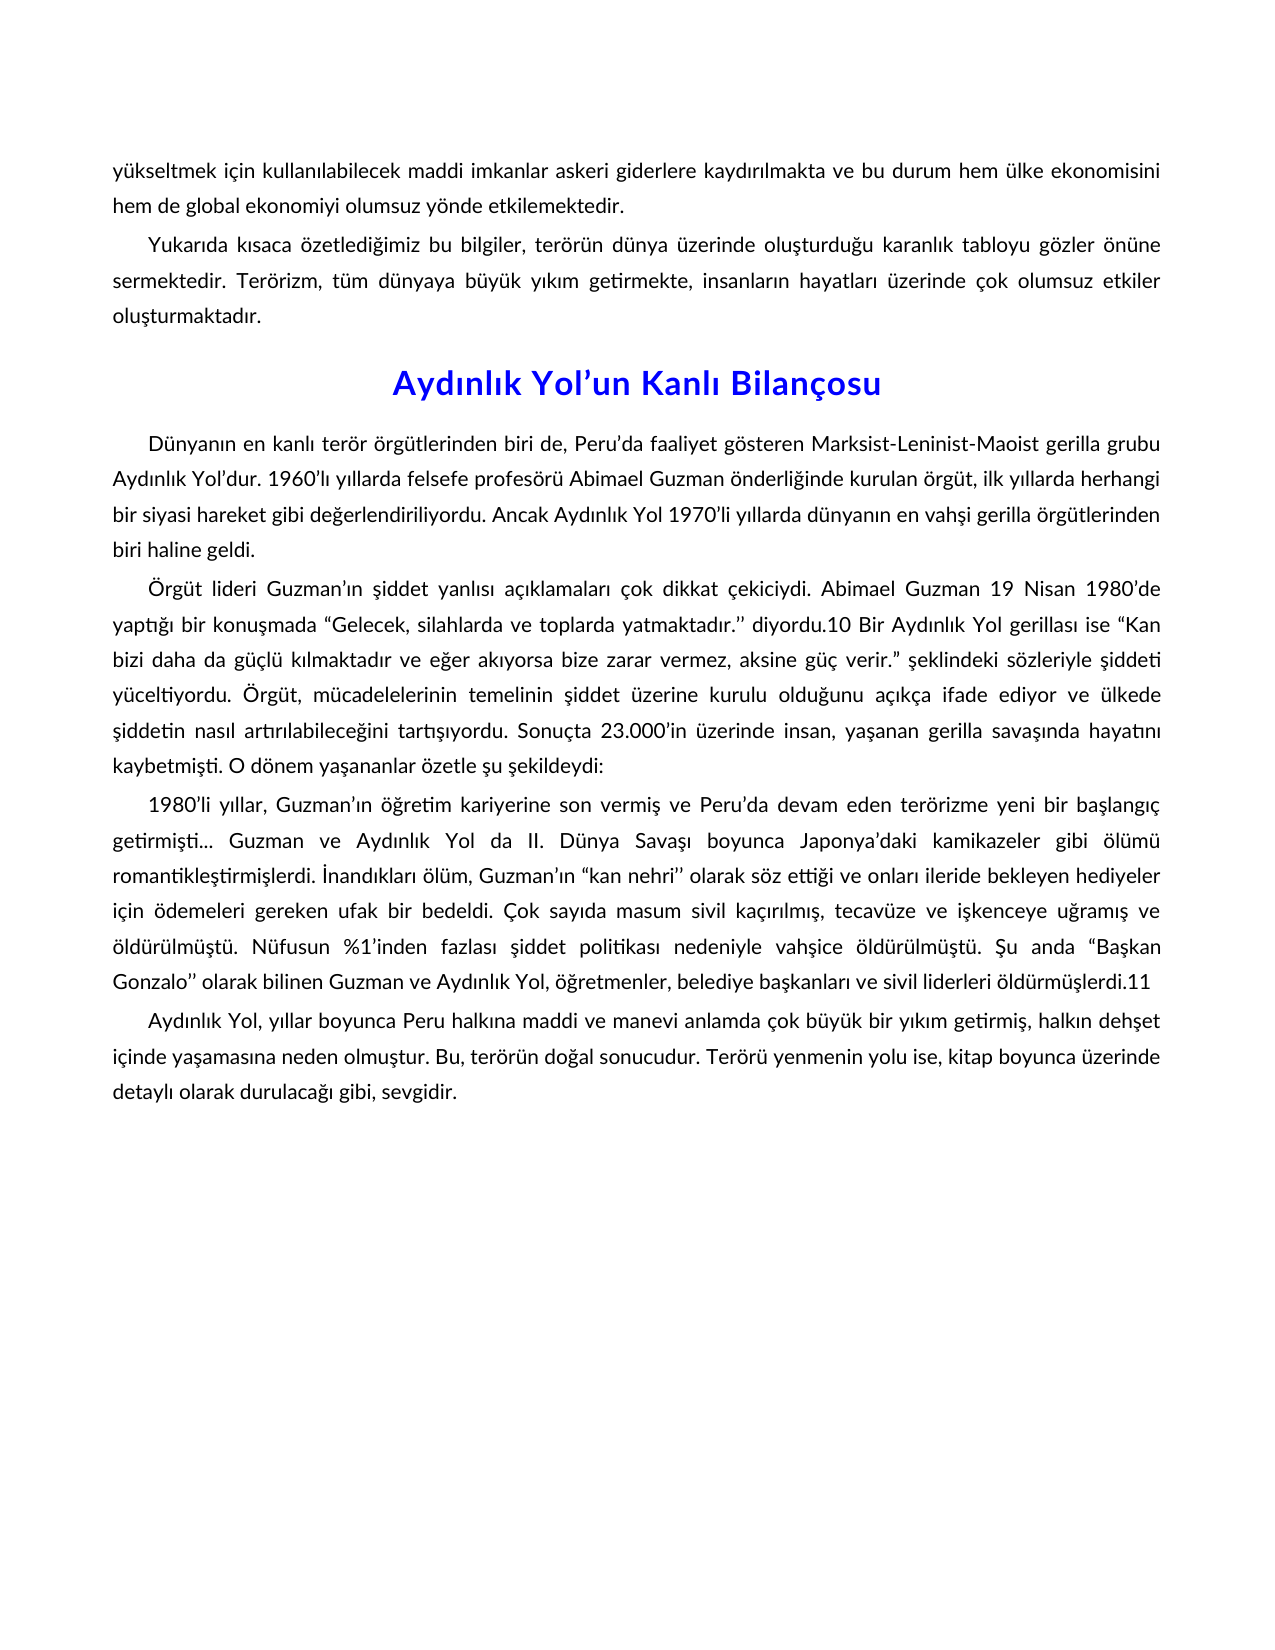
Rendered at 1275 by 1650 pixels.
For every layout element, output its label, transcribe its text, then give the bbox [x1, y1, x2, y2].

text Yukarıda kısaca özetlediğimiz bu bilgiler, terörün dünya üzerinde oluşturduğu karanlık tabloyu gözler önüne sermektedir. Terörizm, tüm dünyaya büyük yıkım getirmekte, insanların hayatları üzerinde çok olumsuz etkiler oluşturmaktadır. [112, 224, 1162, 331]
text Dünyanın en kanlı terör örgütlerinden biri de, Peru’da faaliyet gösteren Marksist-Leninist-Maoist gerilla grubu Aydınlık Yol’dur. 1960’lı yıllarda felsefe profesörü Abimael Guzman önderliğinde kurulan örgüt, ilk yıllarda herhangi bir siyasi hareket gibi değerlendiriliyordu. Ancak Aydınlık Yol 1970’li yıllarda dünyanın en vahşi gerilla örgütlerinden biri haline geldi. [112, 423, 1162, 565]
text Aydınlık Yol, yıllar boyunca Peru halkına maddi ve manevi anlamda çok büyük bir yıkım getirmiş, halkın dehşet içinde yaşamasına neden olmuştur. Bu, terörün doğal sonucudur. Terörü yenmenin yolu ise, kitap boyunca üzerinde detaylı olarak durulacağı gibi, sevgidir. [112, 1000, 1162, 1107]
text Örgüt lideri Guzman’ın şiddet yanlısı açıklamaları çok dikkat çekiciydi. Abimael Guzman 19 Nisan 1980’de yaptığı bir konuşmada “Gelecek, silahlarda ve toplarda yatmaktadır.’’ diyordu.10 Bir Aydınlık Yol gerillası ise “Kan bizi daha da güçlü kılmaktadır ve eğer akıyorsa bize zarar vermez, aksine güç verir.” şeklindeki sözleriyle şiddeti yüceltiyordu. Örgüt, mücadelelerinin temelinin şiddet üzerine kurulu olduğunu açıkça ifade ediyor ve ülkede şiddetin nasıl artırılabileceğini tartışıyordu. Sonuçta 23.000’in üzerinde insan, yaşanan gerilla savaşında hayatını kaybetmişti. O dönem yaşananlar özetle şu şekildeydi: [112, 568, 1162, 781]
text yükseltmek için kullanılabilecek maddi imkanlar askeri giderlere kaydırılmakta ve bu durum hem ülke ekonomisini hem de global ekonomiyi olumsuz yönde etkilemektedir. [112, 150, 1162, 221]
text Aydınlık Yol’un Kanlı Bilançosu [112, 362, 1162, 403]
text 1980’li yıllar, Guzman’ın öğretim kariyerine son vermiş ve Peru’da devam eden terörizme yeni bir başlangıç getirmişti... Guzman ve Aydınlık Yol da II. Dünya Savaşı boyunca Japonya’daki kamikazeler gibi ölümü romantikleştirmişlerdi. İnandıkları ölüm, Guzman’ın “kan nehri’’ olarak söz ettiği ve onları ileride bekleyen hediyeler için ödemeleri gereken ufak bir bedeldi. Çok sayıda masum sivil kaçırılmış, tecavüze ve işkenceye uğramış ve öldürülmüştü. Nüfusun %1’inden fazlası şiddet politikası nedeniyle vahşice öldürülmüştü. Şu anda “Başkan Gonzalo’’ olarak bilinen Guzman ve Aydınlık Yol, öğretmenler, belediye başkanları ve sivil liderleri öldürmüşlerdi.11 [112, 784, 1162, 997]
